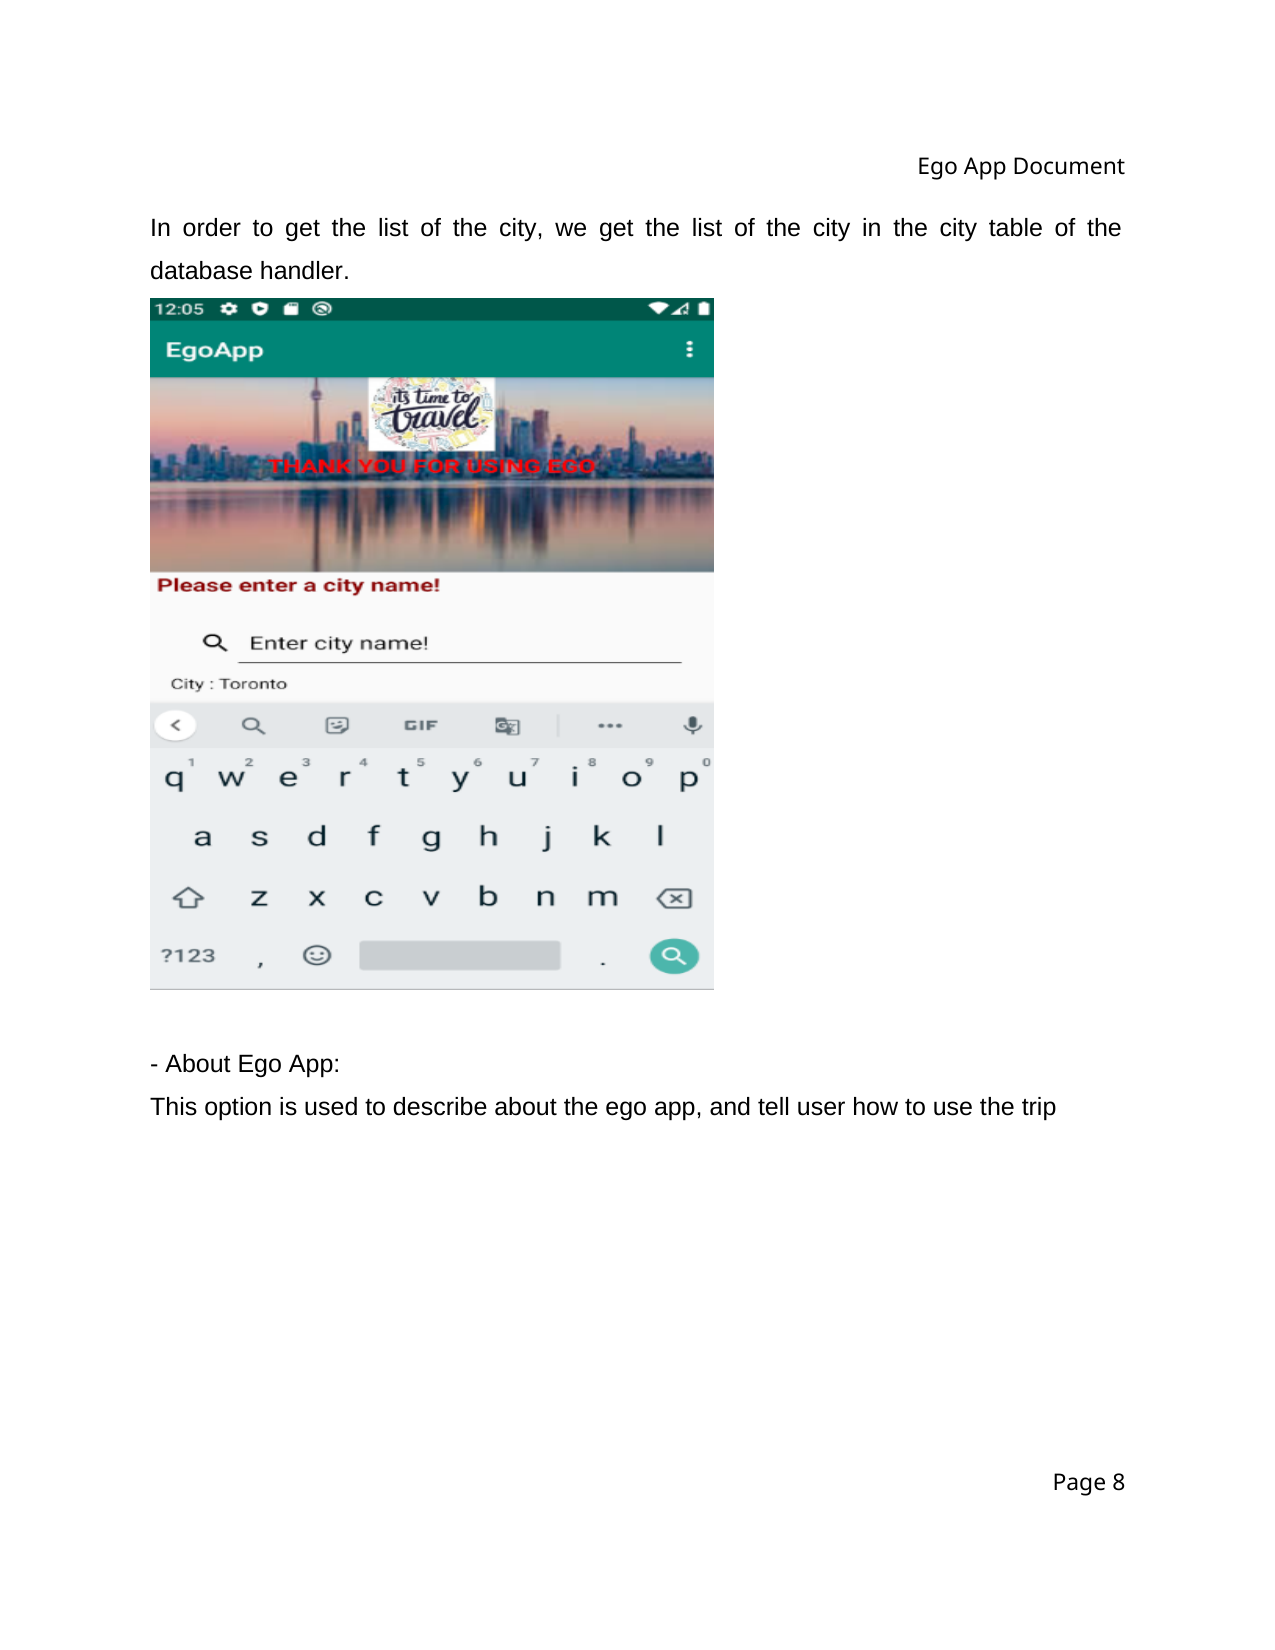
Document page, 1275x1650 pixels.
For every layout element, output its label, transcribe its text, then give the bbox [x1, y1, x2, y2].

text This option is used to describe about the ego app, and tell user how to use the trip [150, 1092, 1125, 1121]
text - About Ego App: [150, 1049, 1125, 1077]
text In order to get the list of the city, we get the list of the city in the city table of the database handler. [150, 212, 1125, 284]
